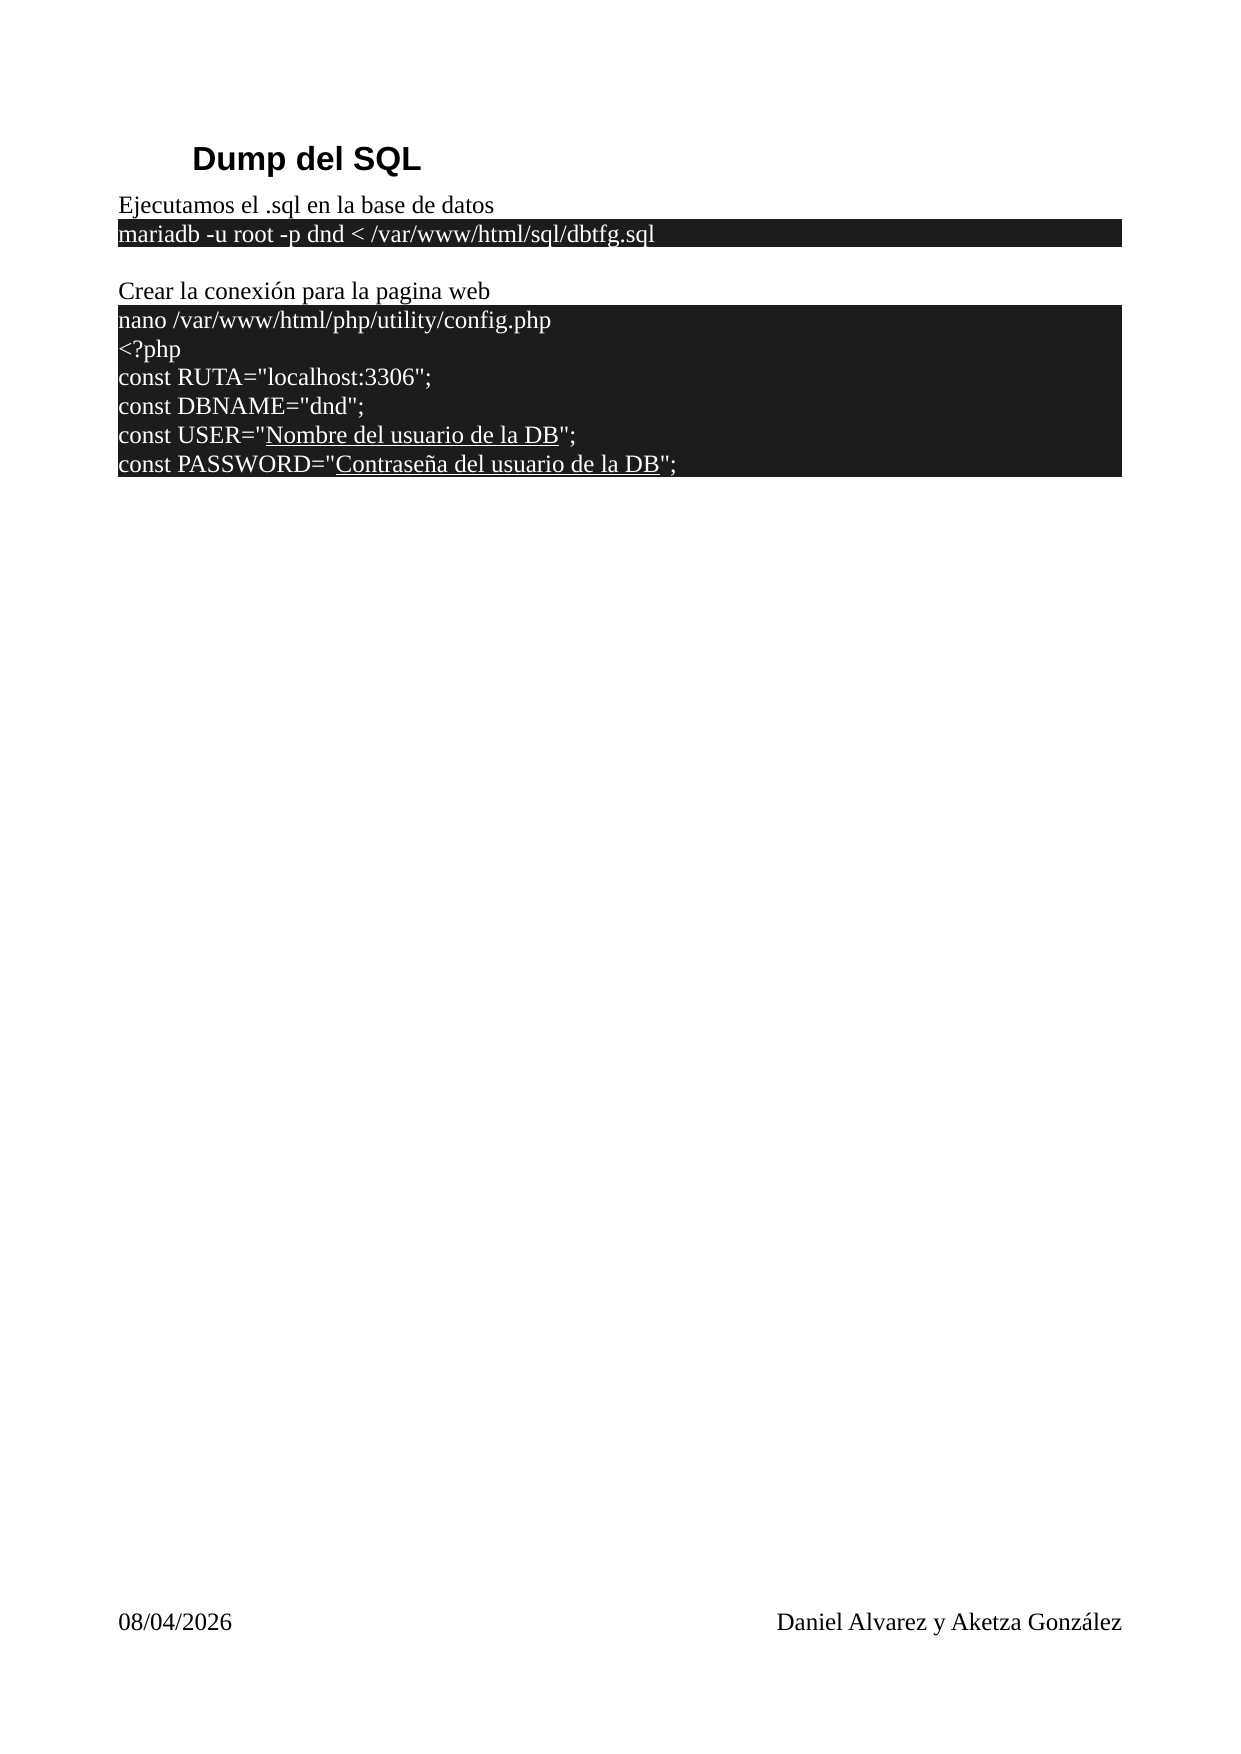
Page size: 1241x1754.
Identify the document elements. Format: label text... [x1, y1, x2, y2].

table_header nano /var/www/html/php/utility/config.php [118, 305, 1122, 334]
subtitle Dump del SQL [118, 139, 1122, 177]
text Crear la conexión para la pagina web [118, 276, 1122, 305]
table_header <?php const RUTA="localhost:3306"; const DBNAME="dnd"; const USER="Nombre del usuario de la DB"; const PASSWORD="Contraseña del usuario de la DB"; [118, 334, 1122, 477]
text Ejecutamos el .sql en la base de datos [118, 190, 1122, 219]
table_header mariadb -u root -p dnd < /var/www/html/sql/dbtfg.sql [118, 219, 1122, 247]
